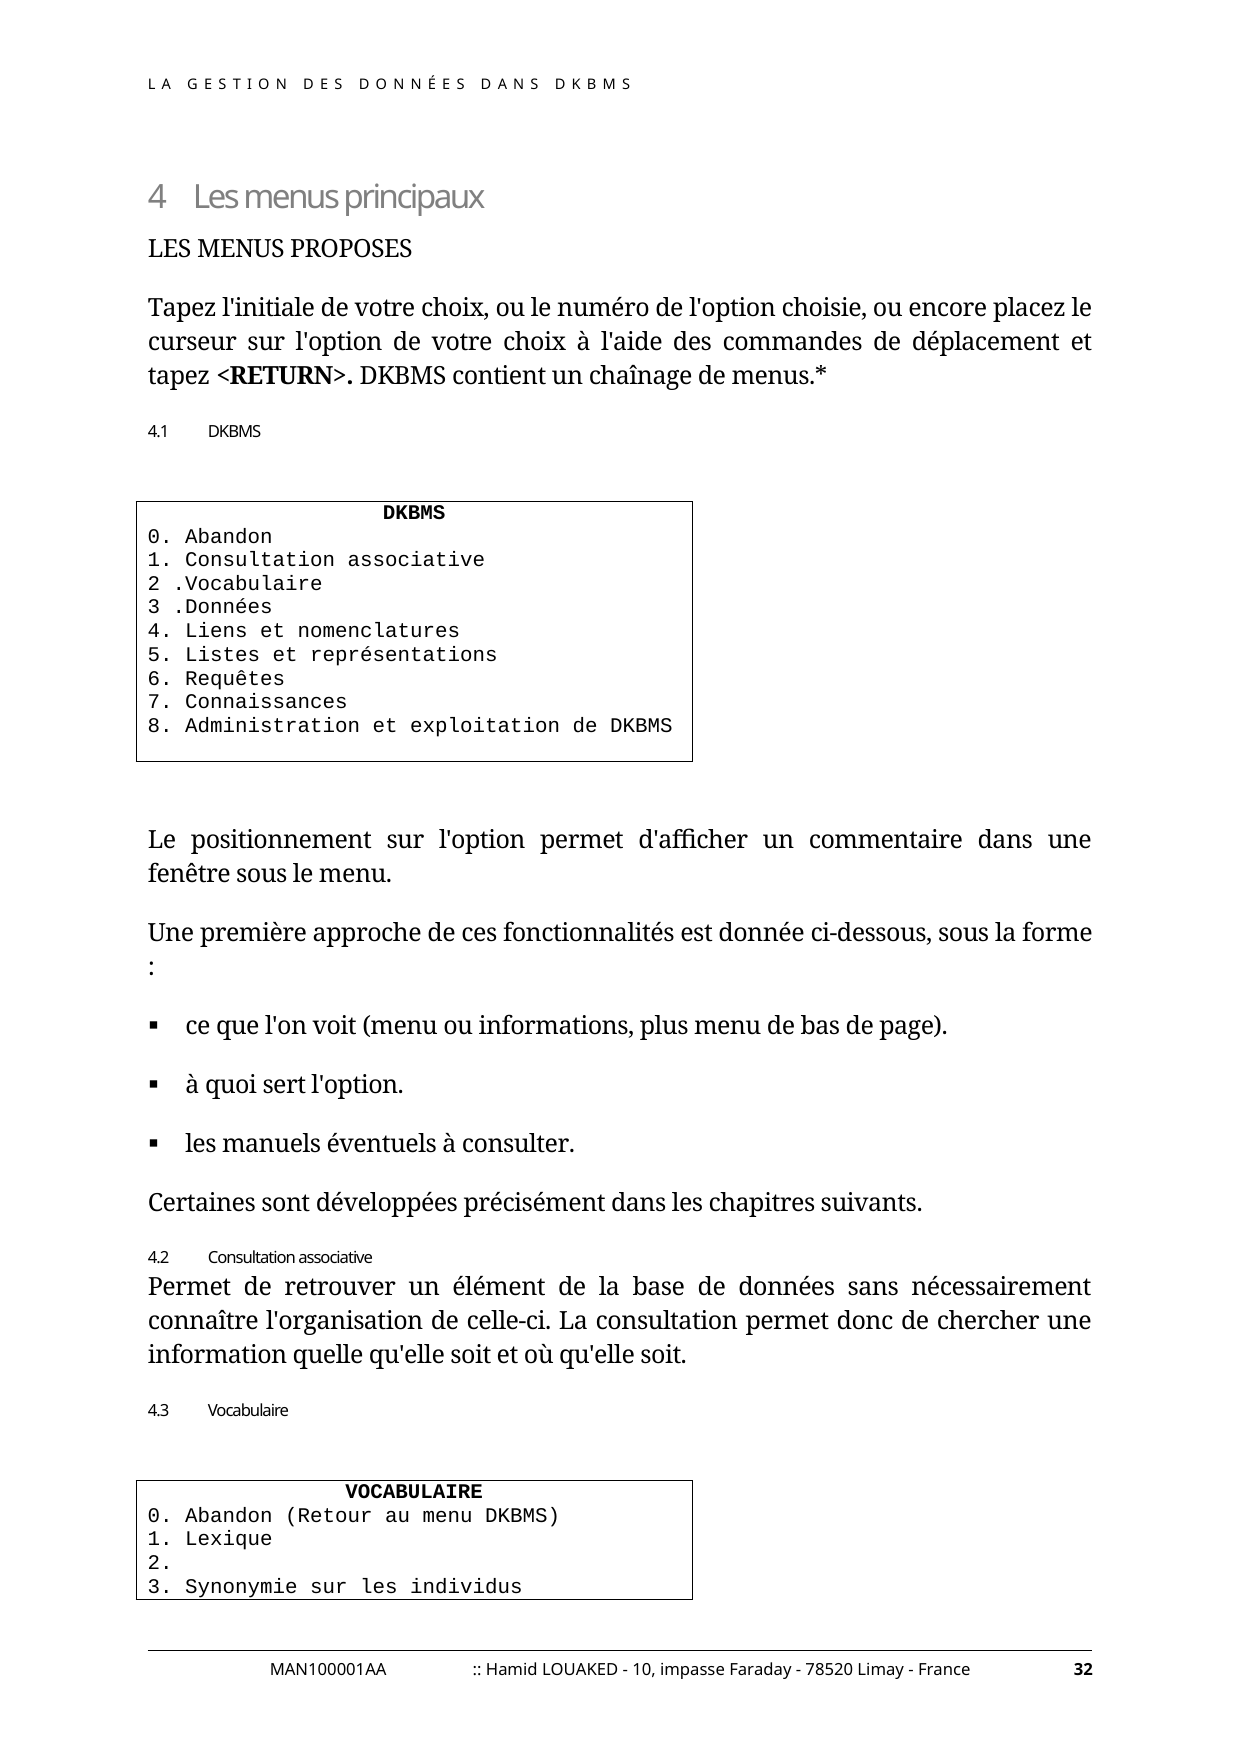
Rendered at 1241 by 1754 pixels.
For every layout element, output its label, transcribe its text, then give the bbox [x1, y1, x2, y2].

text Une première approche de ces fonctionnalités est donnée ci-dessous, sous la forme : [148, 914, 1092, 982]
list les manuels éventuels à consulter. [148, 1126, 1092, 1160]
text Permet de retrouver un élément de la base de données sans nécessairement connaître l'organisation de celle-ci. La consultation permet donc de chercher une information quelle qu'elle soit et où qu'elle soit. [148, 1269, 1092, 1371]
subtitle DKBMS [148, 417, 1092, 442]
list à quoi sert l'option. [148, 1067, 1092, 1101]
text Tapez l'initiale de votre choix, ou le numéro de l'option choisie, ou encore placez le curseur sur l'option de votre choix à l'aide des commandes de déplacement et tapez <RETURN>. DKBMS contient un chaînage de menus.* [148, 290, 1092, 392]
subtitle Vocabulaire [148, 1396, 1092, 1421]
subtitle Les menus principaux [148, 173, 1092, 218]
table_header VOCABULAIRE 0. Abandon (Retour au menu DKBMS) 1. Lexique 2. 3. Synonymie sur les individus [137, 1481, 692, 1599]
list ce que l'on voit (menu ou informations, plus menu de bas de page). [148, 1007, 1092, 1042]
text Le positionnement sur l'option permet d'afficher un commentaire dans une fenêtre sous le menu. [148, 821, 1092, 889]
table_header DKBMS 0. Abandon 1. Consultation associative 2 .Vocabulaire 3 .Données 4. Liens et nomenclatures 5. Listes et représentations 6. Requêtes 7. Connaissances 8. Administration et exploitation de DKBMS [137, 502, 692, 761]
subtitle Consultation associative [148, 1244, 1092, 1269]
text LES MENUS PROPOSES [148, 231, 1092, 265]
text Certaines sont développées précisément dans les chapitres suivants. [148, 1185, 1092, 1219]
